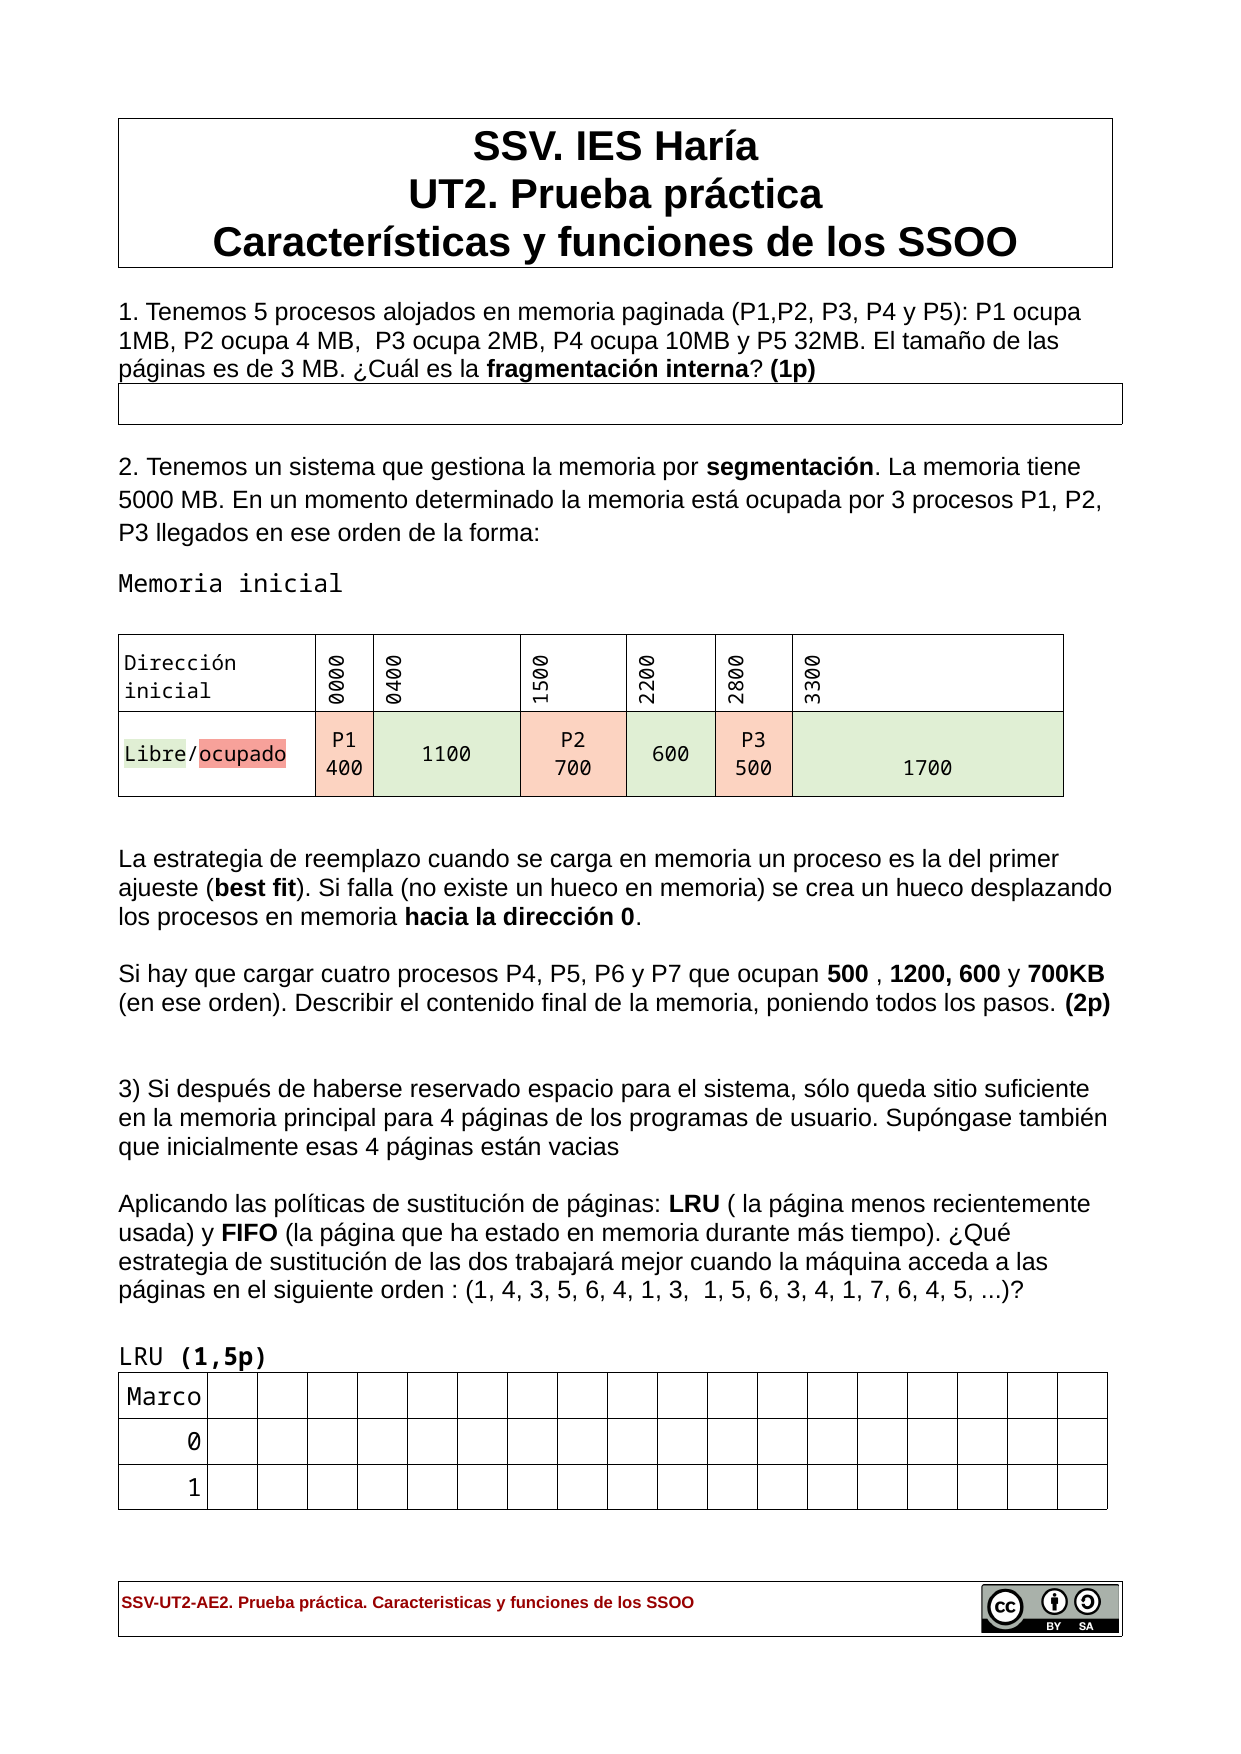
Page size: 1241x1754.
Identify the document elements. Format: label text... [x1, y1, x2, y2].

table_cell [858, 1465, 907, 1509]
table_cell [958, 1419, 1007, 1463]
table_header [658, 1373, 707, 1418]
table_cell [758, 1419, 807, 1463]
table_cell [958, 1465, 1007, 1509]
table_header [258, 1373, 307, 1418]
text Si hay que cargar cuatro procesos P4, P5, P6 y P7 que ocupan 500 , 1200, 600 y 700KB (en ese orden). Describir el contenido final de la memoria, poniendo todos los pasos. (2p) [118, 959, 1122, 1017]
table_cell [408, 1465, 457, 1509]
table_cell [508, 1465, 557, 1509]
table_header [358, 1373, 407, 1418]
text 2. Tenemos un sistema que gestiona la memoria por segmentación. La memoria tiene 5000 MB. En un momento determinado la memoria está ocupada por 3 procesos P1, P2, P3 llegados en ese orden de la forma: [118, 452, 1122, 547]
table_header Dirección inicial [119, 635, 315, 711]
table_cell [908, 1465, 957, 1509]
table_header [858, 1373, 907, 1418]
table_cell [658, 1419, 707, 1463]
table_header 3300 [793, 635, 1063, 711]
text UT2. Prueba práctica [119, 166, 1112, 214]
table_cell [558, 1465, 607, 1509]
table_header [308, 1373, 357, 1418]
table_header 0000 [316, 635, 373, 711]
table_header [1008, 1373, 1057, 1418]
table_cell [858, 1419, 907, 1463]
table_cell [458, 1419, 507, 1463]
table_cell [458, 1465, 507, 1509]
table_cell 0 [119, 1419, 207, 1463]
table_header [908, 1373, 957, 1418]
table_cell [208, 1419, 257, 1463]
table_header 2200 [627, 635, 715, 711]
table_header [1058, 1373, 1107, 1418]
table_cell [508, 1419, 557, 1463]
table_cell [758, 1465, 807, 1509]
table_cell [1058, 1465, 1107, 1509]
table_cell [1058, 1419, 1107, 1463]
table_cell [808, 1465, 857, 1509]
text 1. Tenemos 5 procesos alojados en memoria paginada (P1,P2, P3, P4 y P5): P1 ocupa 1MB, P2 ocupa 4 MB, P3 ocupa 2MB, P4 ocupa 10MB y P5 32MB. El tamaño de las páginas es de 3 MB. ¿Cuál es la fragmentación interna? (1p) [118, 297, 1122, 383]
picture [981, 1584, 1119, 1633]
table_cell 1100 [374, 712, 520, 796]
text SSV. IES Haría [119, 119, 1112, 166]
table_header [558, 1373, 607, 1418]
table_header [758, 1373, 807, 1418]
table_cell [708, 1465, 757, 1509]
table_cell 1 [119, 1465, 207, 1509]
text 3) Si después de haberse reservado espacio para el sistema, sólo queda sitio suficiente en la memoria principal para 4 páginas de los programas de usuario. Supóngase también que inicialmente esas 4 páginas están vacias [118, 1074, 1122, 1160]
table_cell [408, 1419, 457, 1463]
table_header Marco [119, 1373, 207, 1418]
table_header [808, 1373, 857, 1418]
table_cell [1008, 1419, 1057, 1463]
table_cell [358, 1419, 407, 1463]
table_cell [1008, 1465, 1057, 1509]
table_cell 1700 [793, 712, 1063, 796]
table_cell [658, 1465, 707, 1509]
table_header [708, 1373, 757, 1418]
table_cell P2 700 [521, 712, 626, 796]
table_cell [608, 1465, 657, 1509]
table_header 2800 [716, 635, 792, 711]
table_cell P3 500 [716, 712, 792, 796]
table_header [608, 1373, 657, 1418]
table_header [508, 1373, 557, 1418]
table_cell [608, 1419, 657, 1463]
table_cell 600 [627, 712, 715, 796]
text LRU (1,5p) [118, 1338, 1122, 1372]
table_header 1500 [521, 635, 626, 711]
table_cell [558, 1419, 607, 1463]
table_cell [258, 1465, 307, 1509]
table_header [958, 1373, 1007, 1418]
text Memoria inicial [118, 566, 1122, 600]
table_cell [708, 1419, 757, 1463]
table_cell [808, 1419, 857, 1463]
table_header [208, 1373, 257, 1418]
table_cell [908, 1419, 957, 1463]
text Aplicando las políticas de sustitución de páginas: LRU ( la página menos recientemente usada) y FIFO (la página que ha estado en memoria durante más tiempo). ¿Qué estrategia de sustitución de las dos trabajará mejor cuando la máquina acceda a las páginas en el siguiente orden : (1, 4, 3, 5, 6, 4, 1, 3, 1, 5, 6, 3, 4, 1, 7, 6, 4, 5, ...)? [118, 1189, 1122, 1304]
table_header [458, 1373, 507, 1418]
table_header [119, 384, 1122, 423]
table_cell P1 400 [316, 712, 373, 796]
table_cell [308, 1465, 357, 1509]
table_cell [208, 1465, 257, 1509]
table_cell [258, 1419, 307, 1463]
table_cell Libre/ocupado [119, 712, 315, 796]
table_cell [358, 1465, 407, 1509]
text Características y funciones de los SSOO [119, 214, 1112, 267]
table_header [408, 1373, 457, 1418]
table_header 0400 [374, 635, 520, 711]
text La estrategia de reemplazo cuando se carga en memoria un proceso es la del primer ajueste (best fit). Si falla (no existe un hueco en memoria) se crea un hueco desplazando los procesos en memoria hacia la dirección 0. [118, 844, 1122, 930]
table_cell [308, 1419, 357, 1463]
